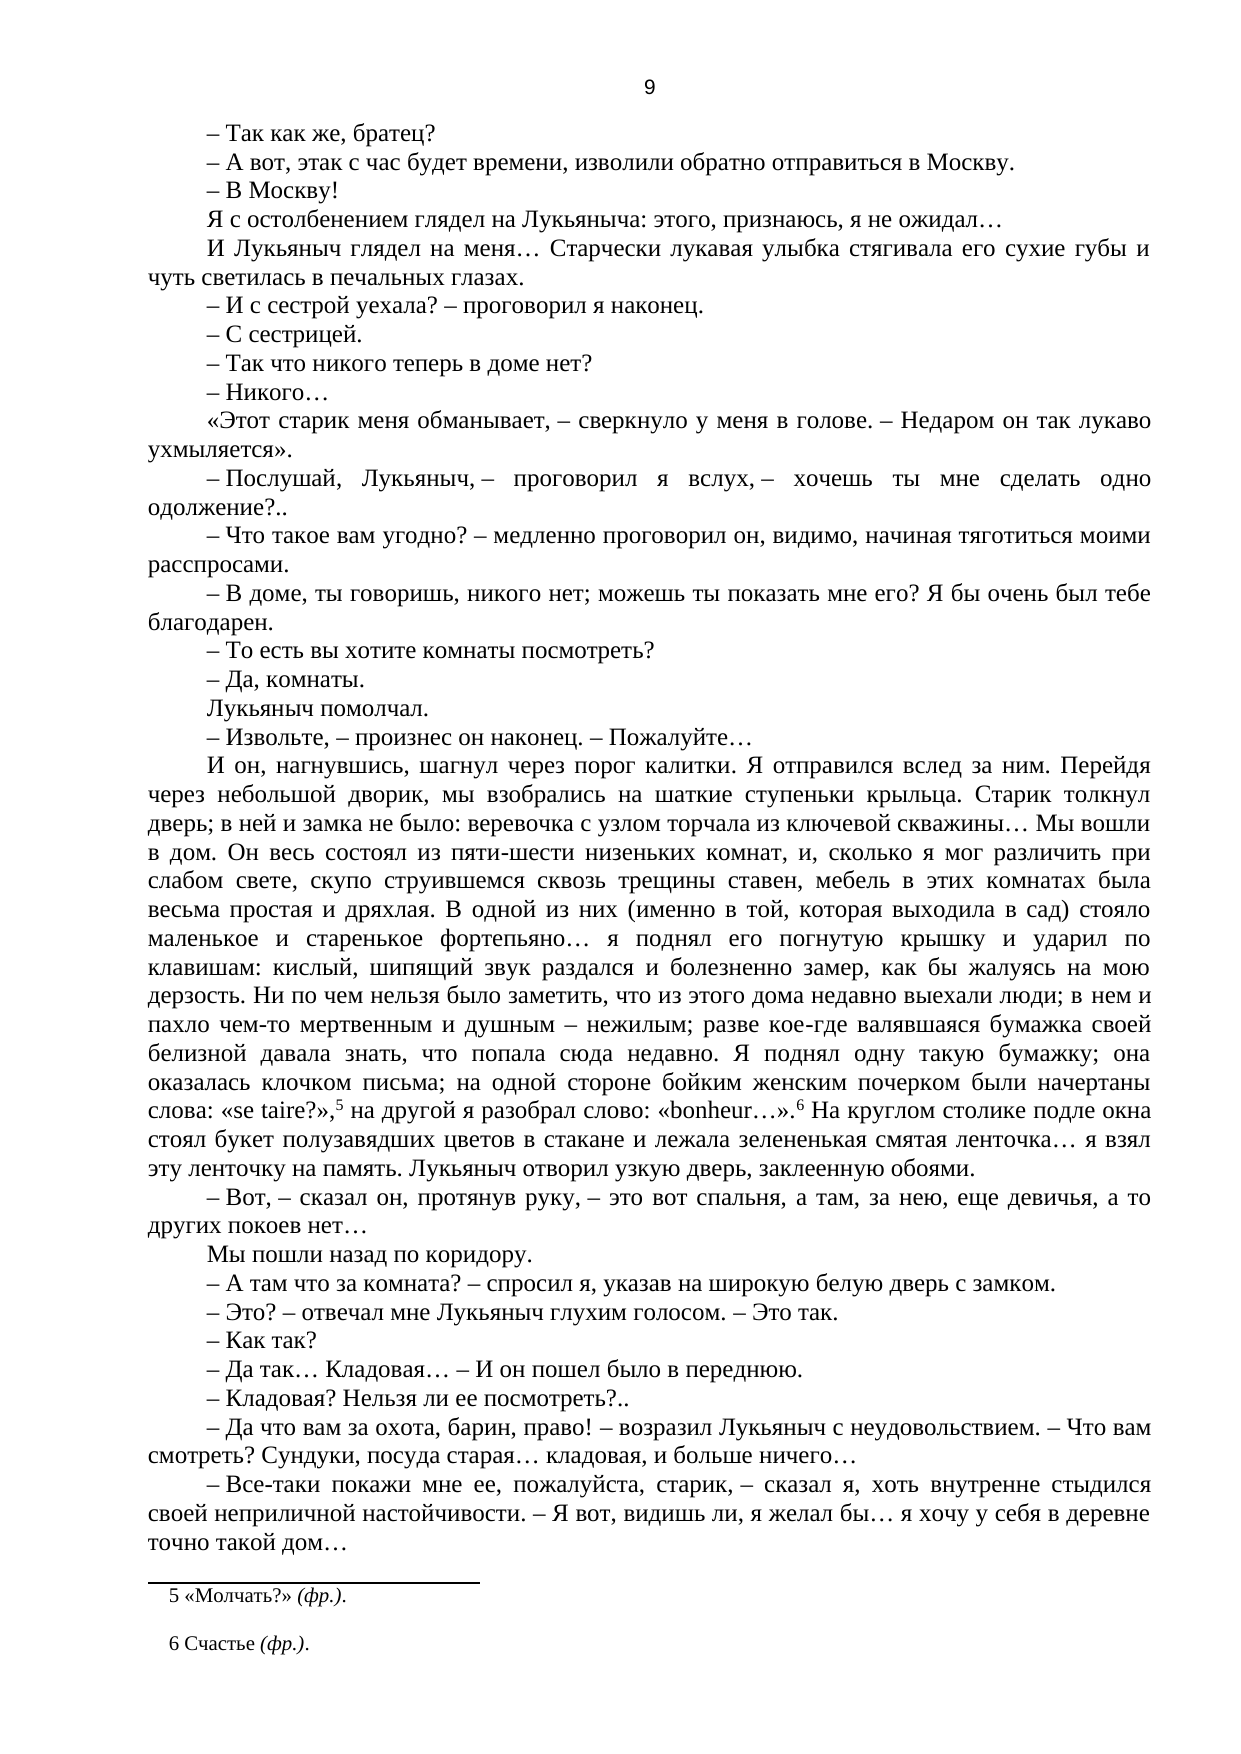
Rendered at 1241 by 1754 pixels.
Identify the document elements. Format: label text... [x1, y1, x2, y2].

text «Молчать?» (фр.). [148, 1583, 1152, 1607]
text – Кладовая? Нельзя ли ее посмотреть?.. [148, 1383, 1152, 1412]
text – Так что никого теперь в доме нет? [148, 348, 1152, 377]
text – Все‑таки покажи мне ее, пожалуйста, старик, – сказал я, хоть внутренне стыдился своей неприличной настойчивости. – Я вот, видишь ли, я желал бы… я хочу у себя в деревне точно такой дом… [148, 1469, 1152, 1556]
text – Да что вам за охота, барин, право! – возразил Лукьяныч с неудовольствием. – Что вам смотреть? Сундуки, посуда старая… кладовая, и больше ничего… [148, 1412, 1152, 1469]
text – С сестрицей. [148, 319, 1152, 348]
text – Так как же, братец? [148, 118, 1152, 147]
text «Этот старик меня обманывает, – сверкнуло у меня в голове. – Недаром он так лукаво ухмыляется». [148, 406, 1152, 463]
text – И с сестрой уехала? – проговорил я наконец. [148, 291, 1152, 319]
text – Как так? [148, 1326, 1152, 1354]
text – Послушай, Лукьяныч, – проговорил я вслух, – хочешь ты мне сделать одно одолжение?.. [148, 463, 1152, 521]
text Я с остолбенением глядел на Лукьяныча: этого, признаюсь, я не ожидал… [148, 204, 1152, 233]
text Счастье (фр.). [148, 1631, 1152, 1655]
text – В доме, ты говоришь, никого нет; можешь ты показать мне его? Я бы очень был тебе благодарен. [148, 578, 1152, 636]
text – В Москву! [148, 176, 1152, 204]
text – Это? – отвечал мне Лукьяныч глухим голосом. – Это так. [148, 1297, 1152, 1326]
text – Вот, – сказал он, протянув руку, – это вот спальня, а там, за нею, еще девичья, а то других покоев нет… [148, 1182, 1152, 1239]
text – Извольте, – произнес он наконец. – Пожалуйте… [148, 722, 1152, 751]
text Мы пошли назад по коридору. [148, 1239, 1152, 1268]
text И он, нагнувшись, шагнул через порог калитки. Я отправился вслед за ним. Перейдя через небольшой дворик, мы взобрались на шаткие ступеньки крыльца. Старик толкнул дверь; в ней и замка не было: веревочка с узлом торчала из ключевой скважины… Мы вошли в дом. Он весь состоял из пяти‑шести низеньких комнат, и, сколько я мог различить при слабом свете, скупо струившемся сквозь трещины ставен, мебель в этих комнатах была весьма простая и дряхлая. В одной из них (именно в той, которая выходила в сад) стояло маленькое и старенькое фортепьяно… я поднял его погнутую крышку и ударил по клавишам: кислый, шипящий звук раздался и болезненно замер, как бы жалуясь на мою дерзость. Ни по чем нельзя было заметить, что из этого дома недавно выехали люди; в нем и пахло чем‑то мертвенным и душным – нежилым; разве кое‑где валявшаяся бумажка своей белизной давала знать, что попала сюда недавно. Я поднял одну такую бумажку; она оказалась клочком письма; на одной стороне бойким женским почерком были начертаны слова: «se taire?», на другой я разобрал слово: «bonheur…». На круглом столике подле окна стоял букет полузавядших цветов в стакане и лежала зелененькая смятая ленточка… я взял эту ленточку на память. Лукьяныч отворил узкую дверь, заклеенную обоями. [148, 751, 1152, 1182]
text – Да, комнаты. [148, 664, 1152, 693]
text – То есть вы хотите комнаты посмотреть? [148, 636, 1152, 664]
text И Лукьяныч глядел на меня… Старчески лукавая улыбка стягивала его сухие губы и чуть светилась в печальных глазах. [148, 233, 1152, 291]
text – Что такое вам угодно? – медленно проговорил он, видимо, начиная тяготиться моими расспросами. [148, 521, 1152, 578]
text – Никого… [148, 377, 1152, 406]
text – А там что за комната? – спросил я, указав на широкую белую дверь с замком. [148, 1268, 1152, 1297]
text – Да так… Кладовая… – И он пошел было в переднюю. [148, 1354, 1152, 1383]
text – А вот, этак с час будет времени, изволили обратно отправиться в Москву. [148, 147, 1152, 176]
text Лукьяныч помолчал. [148, 693, 1152, 722]
